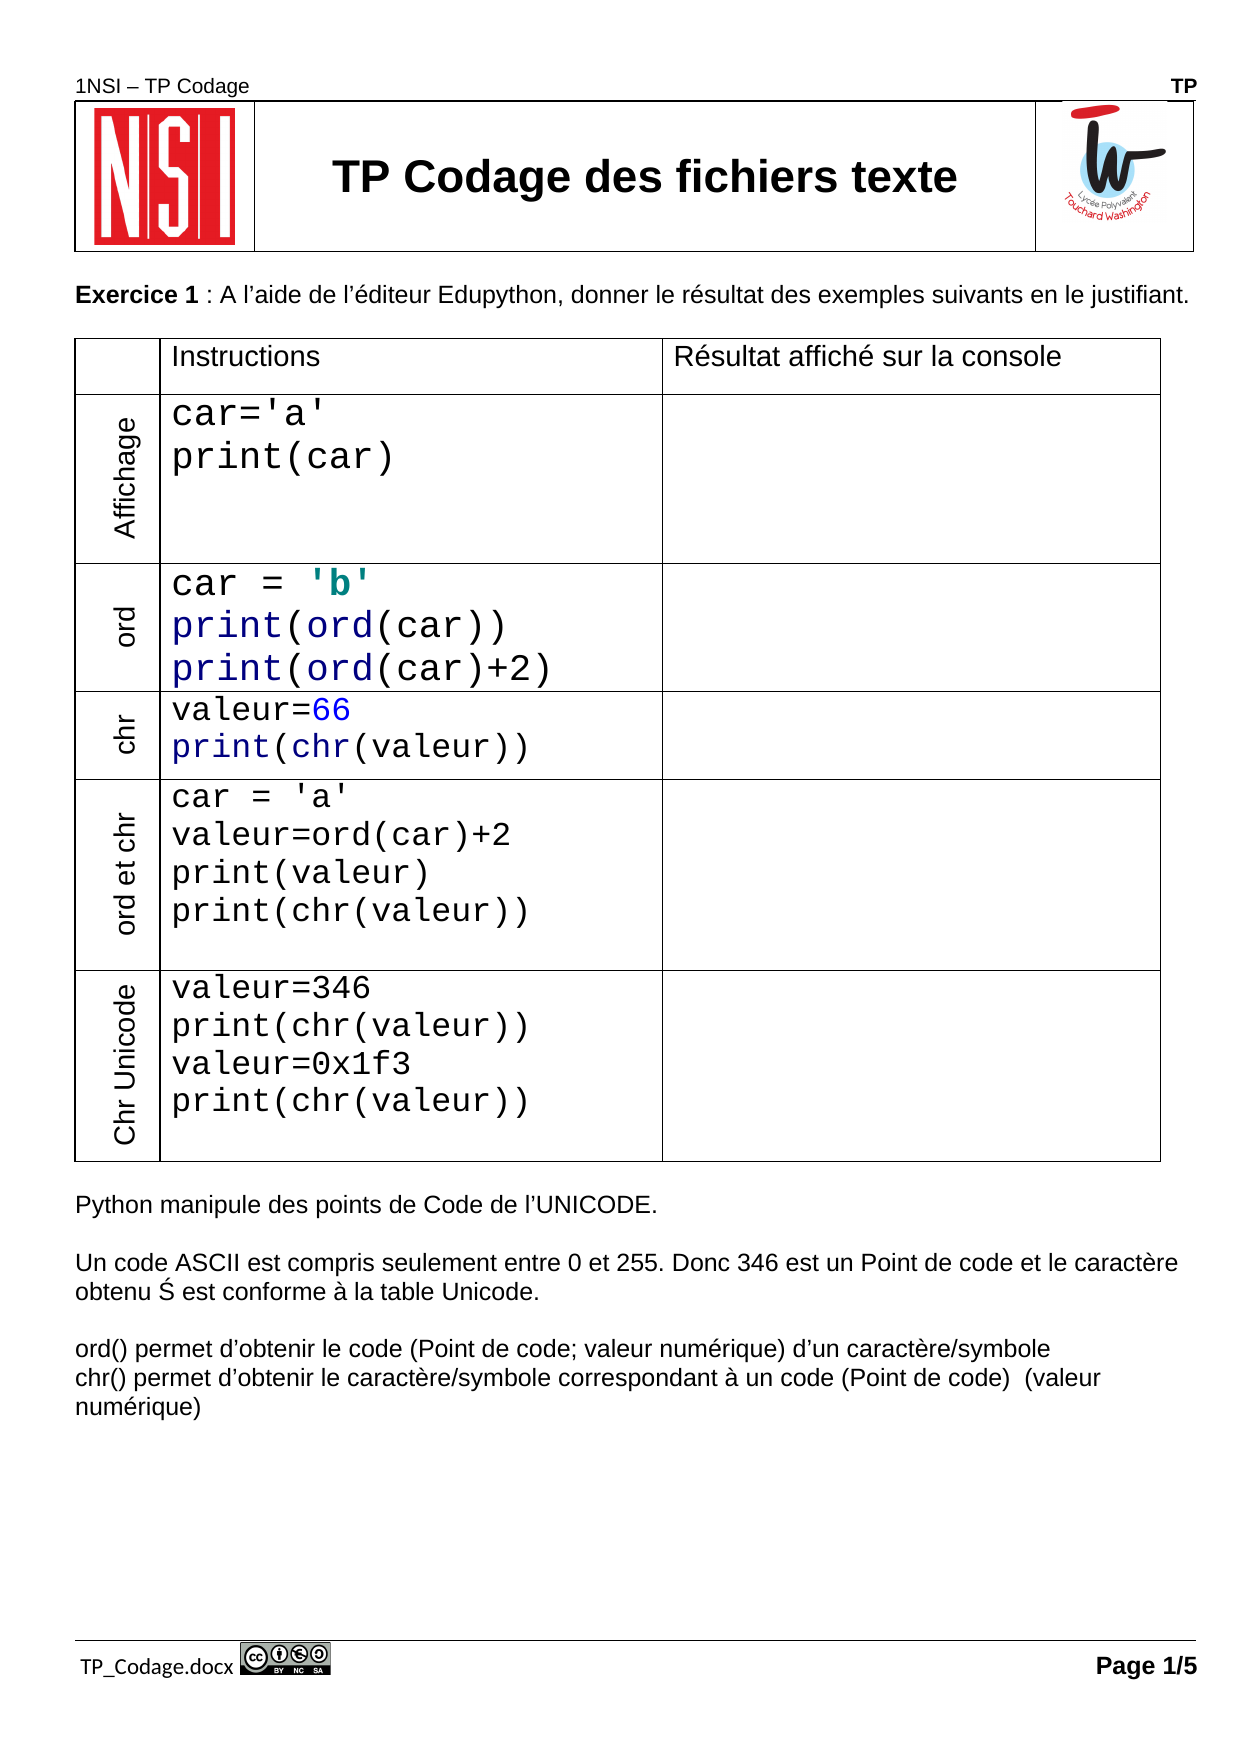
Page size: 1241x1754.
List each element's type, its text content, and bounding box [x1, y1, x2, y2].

table_cell [663, 395, 1160, 563]
table_header TP Codage des fichiers texte [255, 102, 1035, 251]
text chr() permet d’obtenir le caractère/symbole correspondant à un code (Point de code) (valeur numérique) [75, 1363, 1196, 1420]
text Exercice 1 : A l’aide de l’éditeur Edupython, donner le résultat des exemples suivants en le justifiant. [75, 281, 1196, 309]
table_cell car = 'b' print(ord(car)) print(ord(car)+2) [161, 564, 171, 691]
table_cell car='a' print(car) [161, 395, 662, 563]
table_cell ord [76, 564, 159, 691]
table_cell car = 'a' valeur=ord(car)+2 print(valeur) print(chr(valeur)) [161, 780, 662, 970]
table_cell valeur=66 print(chr(valeur)) [161, 692, 662, 779]
table_cell [663, 692, 1160, 779]
table_cell valeur=346 print(chr(valeur)) valeur=0x1f3 print(chr(valeur)) [161, 971, 662, 1161]
table_cell Chr Unicode [76, 971, 159, 1161]
table_cell Affichage [76, 395, 159, 563]
table_header Instructions [161, 339, 662, 393]
text ord() permet d’obtenir le code (Point de code; valeur numérique) d’un caractère/symbole [75, 1334, 1196, 1363]
text Python manipule des points de Code de l’UNICODE. [75, 1190, 1196, 1219]
table_header [76, 102, 254, 251]
picture [240, 1642, 331, 1675]
table_cell ord et chr [76, 780, 159, 970]
table_header [1036, 102, 1193, 251]
table_cell car = 'b' print(ord(car)) print(ord(car)+2) [651, 564, 662, 691]
table_cell [663, 971, 1160, 1161]
text Un code ASCII est compris seulement entre 0 et 255. Donc 346 est un Point de code et le caractère obtenu Ś est conforme à la table Unicode. [75, 1248, 1196, 1305]
table_header [76, 339, 159, 393]
table_cell chr [76, 692, 159, 779]
table_cell [663, 564, 1160, 691]
table_cell [663, 780, 1160, 970]
table_header Résultat affiché sur la console [663, 339, 1160, 393]
picture [1062, 101, 1168, 223]
